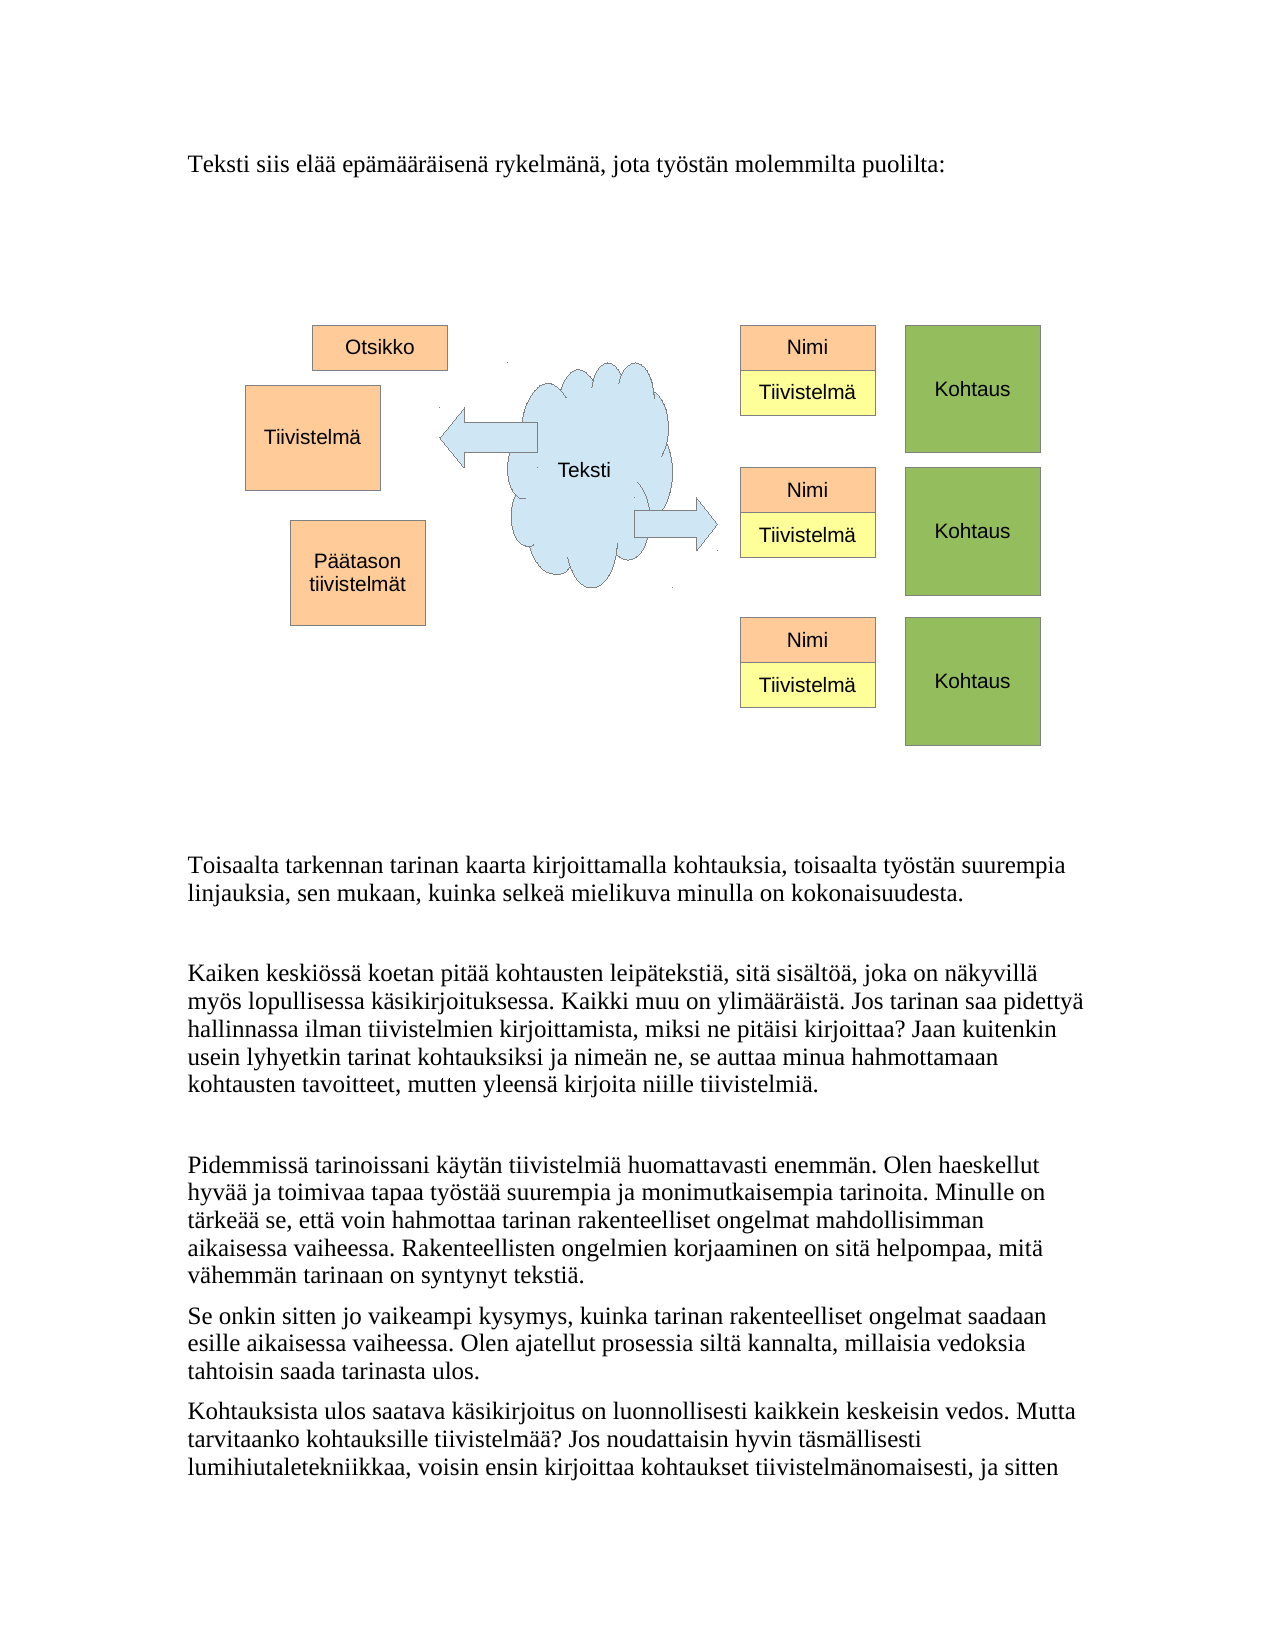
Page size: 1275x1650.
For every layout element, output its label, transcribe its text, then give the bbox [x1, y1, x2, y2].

text Toisaalta tarkennan tarinan kaarta kirjoittamalla kohtauksia, toisaalta työstän suurempia linjauksia, sen mukaan, kuinka selkeä mielikuva minulla on kokonaisuudesta. [187, 851, 1087, 907]
text Pidemmissä tarinoissani käytän tiivistelmiä huomattavasti enemmän. Olen haeskellut hyvää ja toimivaa tapaa työstää suurempia ja monimutkaisempia tarinoita. Minulle on tärkeää se, että voin hahmottaa tarinan rakenteelliset ongelmat mahdollisimman aikaisessa vaiheessa. Rakenteellisten ongelmien korjaaminen on sitä helpompaa, mitä vähemmän tarinaan on syntynyt tekstiä. [187, 1151, 1087, 1289]
text Kohtauksista ulos saatava käsikirjoitus on luonnollisesti kaikkein keskeisin vedos. Mutta tarvitaanko kohtauksille tiivistelmää? Jos noudattaisin hyvin täsmällisesti lumihiutaletekniikkaa, voisin ensin kirjoittaa kohtaukset tiivistelmänomaisesti, ja sitten [187, 1397, 1087, 1481]
text Kaiken keskiössä koetan pitää kohtausten leipätekstiä, sitä sisältöä, joka on näkyvillä myös lopullisessa käsikirjoituksessa. Kaikki muu on ylimääräistä. Jos tarinan saa pidettyä hallinnassa ilman tiivistelmien kirjoittamista, miksi ne pitäisi kirjoittaa? Jaan kuitenkin usein lyhyetkin tarinat kohtauksiksi ja nimeän ne, se auttaa minua hahmottamaan kohtausten tavoitteet, mutten yleensä kirjoita niille tiivistelmiä. [187, 959, 1087, 1098]
text Se onkin sitten jo vaikeampi kysymys, kuinka tarinan rakenteelliset ongelmat saadaan esille aikaisessa vaiheessa. Olen ajatellut prosessia siltä kannalta, millaisia vedoksia tahtoisin saada tarinasta ulos. [187, 1302, 1087, 1385]
text Teksti siis elää epämääräisenä rykelmänä, jota työstän molemmilta puolilta: [187, 150, 1087, 178]
